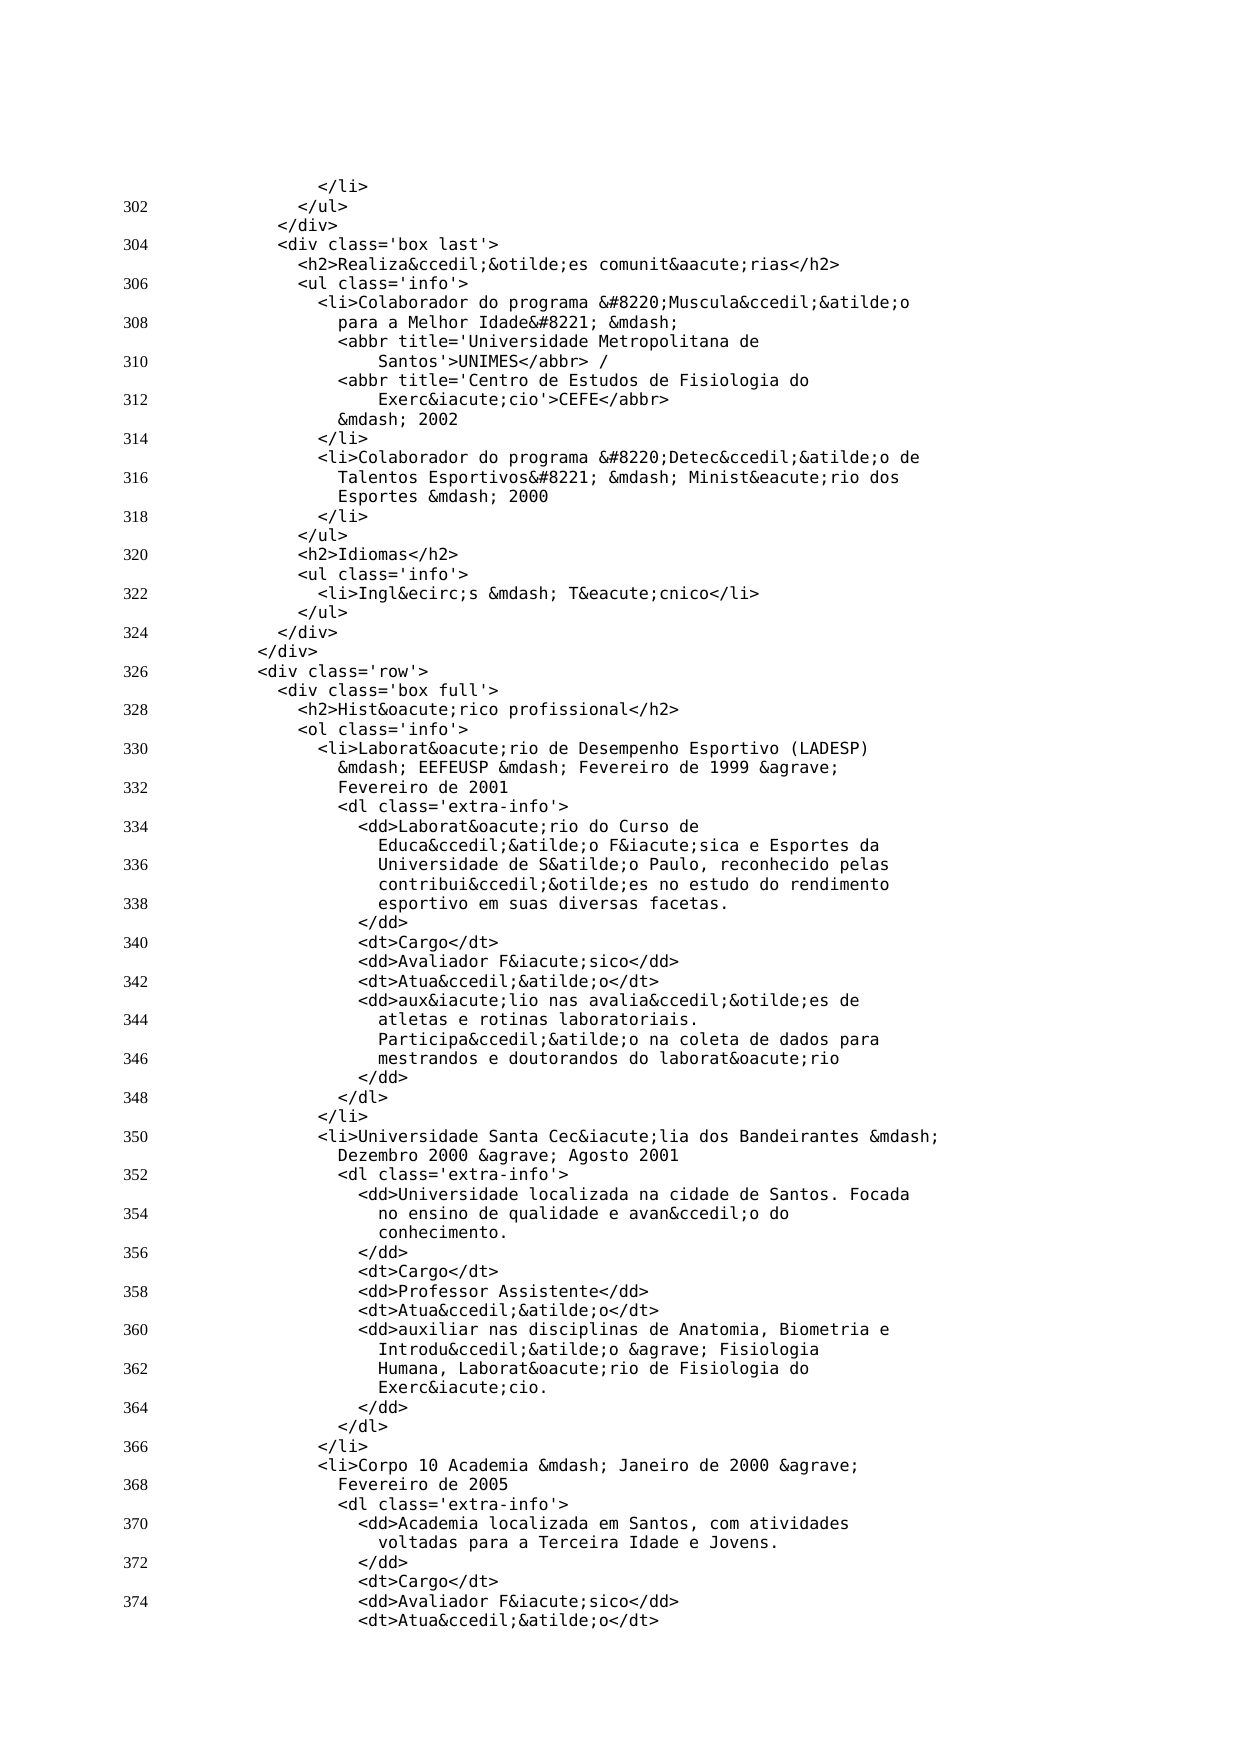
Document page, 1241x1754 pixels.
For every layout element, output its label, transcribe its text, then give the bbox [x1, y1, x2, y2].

text </li> [177, 507, 1122, 526]
text <abbr title='Centro de Estudos de Fisiologia do [177, 371, 1122, 390]
text Dezembro 2000 &agrave; Agosto 2001 [177, 1146, 1122, 1165]
text <dd>Professor Assistente</dd> [177, 1282, 1122, 1301]
text <li>Universidade Santa Cec&iacute;lia dos Bandeirantes &mdash; [177, 1127, 1122, 1146]
text </dd> [177, 1553, 1122, 1572]
text <li>Colaborador do programa &#8220;Muscula&ccedil;&atilde;o [177, 293, 1122, 313]
text <dt>Cargo</dt> [177, 1262, 1122, 1282]
text <h2>Idiomas</h2> [177, 545, 1122, 565]
text <dt>Atua&ccedil;&atilde;o</dt> [177, 1611, 1122, 1630]
text &mdash; EEFEUSP &mdash; Fevereiro de 1999 &agrave; [177, 758, 1122, 778]
text </div> [177, 216, 1122, 235]
text </div> [177, 623, 1122, 642]
text Exerc&iacute;cio. [177, 1378, 1122, 1398]
text contribui&ccedil;&otilde;es no estudo do rendimento [177, 875, 1122, 894]
text <dt>Cargo</dt> [177, 933, 1122, 952]
text <li>Laborat&oacute;rio de Desempenho Esportivo (LADESP) [177, 739, 1122, 758]
text </li> [177, 1107, 1122, 1127]
text </dd> [177, 1243, 1122, 1262]
text <dt>Atua&ccedil;&atilde;o</dt> [177, 1301, 1122, 1320]
text <div class='box last'> [177, 235, 1122, 255]
text </dl> [177, 1088, 1122, 1107]
text Educa&ccedil;&atilde;o F&iacute;sica e Esportes da [177, 836, 1122, 855]
text </li> [177, 177, 1122, 197]
text Introdu&ccedil;&atilde;o &agrave; Fisiologia [177, 1340, 1122, 1359]
text <dd>aux&iacute;lio nas avalia&ccedil;&otilde;es de [177, 991, 1122, 1010]
text </dd> [177, 1068, 1122, 1088]
text <dt>Cargo</dt> [177, 1572, 1122, 1592]
text para a Melhor Idade&#8221; &mdash; [177, 313, 1122, 332]
text <h2>Hist&oacute;rico profissional</h2> [177, 700, 1122, 720]
text &mdash; 2002 [177, 410, 1122, 429]
text <dd>Avaliador F&iacute;sico</dd> [177, 1592, 1122, 1611]
text <h2>Realiza&ccedil;&otilde;es comunit&aacute;rias</h2> [177, 255, 1122, 274]
text Participa&ccedil;&atilde;o na coleta de dados para [177, 1030, 1122, 1049]
text esportivo em suas diversas facetas. [177, 894, 1122, 913]
text atletas e rotinas laboratoriais. [177, 1010, 1122, 1030]
text Esportes &mdash; 2000 [177, 487, 1122, 507]
text <li>Colaborador do programa &#8220;Detec&ccedil;&atilde;o de [177, 448, 1122, 468]
text <li>Ingl&ecirc;s &mdash; T&eacute;cnico</li> [177, 584, 1122, 603]
text Exerc&iacute;cio'>CEFE</abbr> [177, 390, 1122, 410]
text <li>Corpo 10 Academia &mdash; Janeiro de 2000 &agrave; [177, 1456, 1122, 1475]
text <dd>Avaliador F&iacute;sico</dd> [177, 952, 1122, 972]
text Fevereiro de 2005 [177, 1475, 1122, 1495]
text Talentos Esportivos&#8221; &mdash; Minist&eacute;rio dos [177, 468, 1122, 487]
text <abbr title='Universidade Metropolitana de [177, 332, 1122, 352]
text <div class='row'> [177, 662, 1122, 681]
text Santos'>UNIMES</abbr> / [177, 352, 1122, 371]
text Universidade de S&atilde;o Paulo, reconhecido pelas [177, 855, 1122, 875]
text <ul class='info'> [177, 565, 1122, 584]
text </li> [177, 429, 1122, 448]
text <ol class='info'> [177, 720, 1122, 739]
text <ul class='info'> [177, 274, 1122, 293]
text </div> [177, 642, 1122, 662]
text </li> [177, 1437, 1122, 1456]
text <dd>Universidade localizada na cidade de Santos. Focada [177, 1185, 1122, 1204]
text conhecimento. [177, 1223, 1122, 1243]
text </dl> [177, 1417, 1122, 1437]
text Humana, Laborat&oacute;rio de Fisiologia do [177, 1359, 1122, 1378]
text voltadas para a Terceira Idade e Jovens. [177, 1533, 1122, 1553]
text Fevereiro de 2001 [177, 778, 1122, 797]
text <dd>auxiliar nas disciplinas de Anatomia, Biometria e [177, 1320, 1122, 1340]
text </dd> [177, 1398, 1122, 1417]
text <dd>Laborat&oacute;rio do Curso de [177, 817, 1122, 836]
text <dt>Atua&ccedil;&atilde;o</dt> [177, 972, 1122, 991]
text <dl class='extra-info'> [177, 1165, 1122, 1185]
text <dl class='extra-info'> [177, 1495, 1122, 1514]
text <dl class='extra-info'> [177, 797, 1122, 817]
text mestrandos e doutorandos do laborat&oacute;rio [177, 1049, 1122, 1068]
text <div class='box full'> [177, 681, 1122, 700]
text </ul> [177, 197, 1122, 216]
text <dd>Academia localizada em Santos, com atividades [177, 1514, 1122, 1533]
text no ensino de qualidade e avan&ccedil;o do [177, 1204, 1122, 1223]
text </dd> [177, 913, 1122, 933]
text </ul> [177, 526, 1122, 545]
text </ul> [177, 603, 1122, 623]
